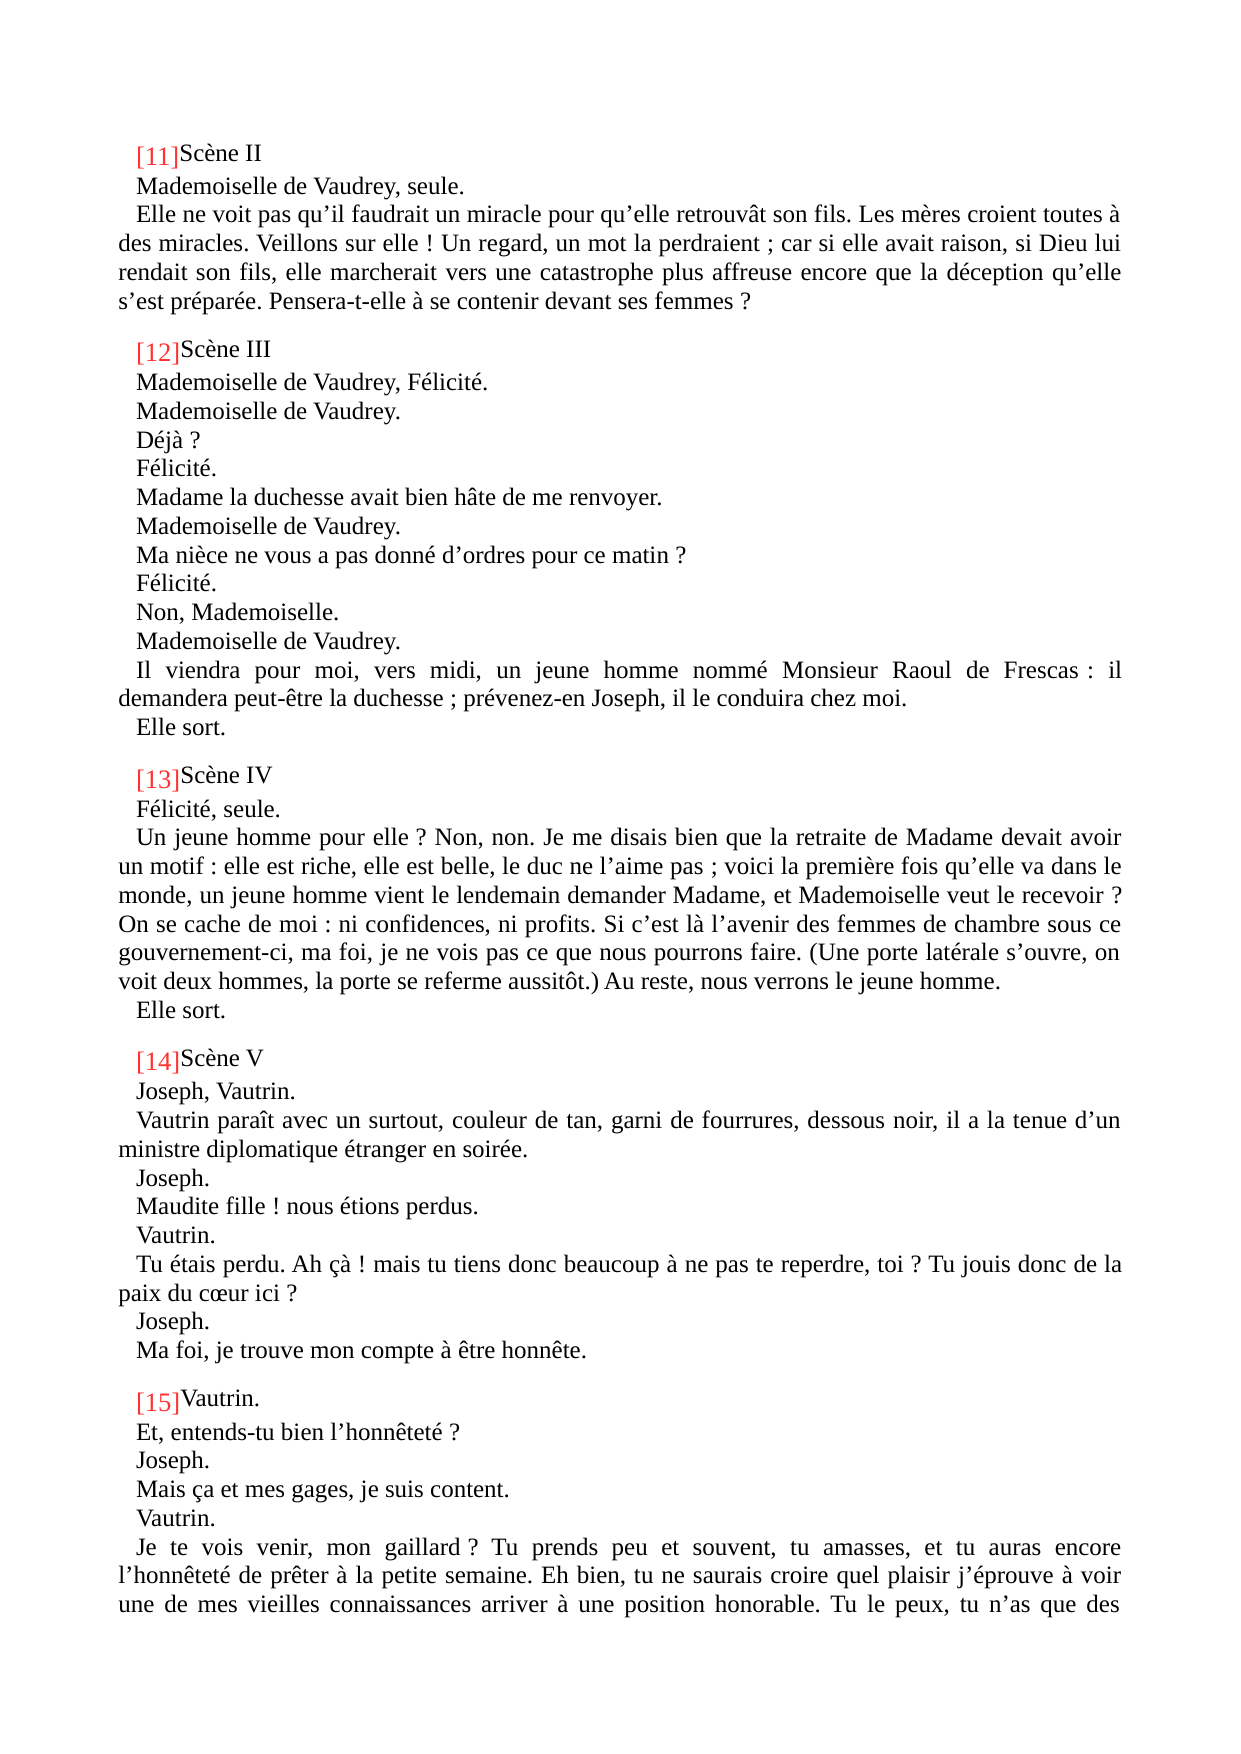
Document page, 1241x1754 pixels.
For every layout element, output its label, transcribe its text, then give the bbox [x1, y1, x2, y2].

text Elle sort. [118, 712, 1122, 741]
text Mais ça et mes gages, je suis content. [118, 1474, 1122, 1503]
text [15]Vautrin. [118, 1364, 1122, 1417]
text Ma foi, je trouve mon compte à être honnête. [118, 1335, 1122, 1364]
text Vautrin. [118, 1220, 1122, 1249]
text Mademoiselle de Vaudrey, Félicité. [118, 367, 1122, 396]
text Il viendra pour moi, vers midi, un jeune homme nommé Monsieur Raoul de Frescas : il demandera peut-être la duchesse ; prévenez-en Joseph, il le conduira chez moi. [118, 655, 1122, 712]
text Et, entends-tu bien l’honnêteté ? [118, 1417, 1122, 1445]
text [13]Scène IV [118, 741, 1122, 794]
text Elle sort. [118, 995, 1122, 1024]
text Joseph, Vautrin. [118, 1076, 1122, 1105]
text [11]Scène II [118, 118, 1122, 171]
text Félicité. [118, 453, 1122, 482]
text Non, Mademoiselle. [118, 597, 1122, 626]
text Je te vois venir, mon gaillard ? Tu prends peu et souvent, tu amasses, et tu auras encore l’honnêteté de prêter à la petite semaine. Eh bien, tu ne saurais croire quel plaisir j’éprouve à voir une de mes vieilles connaissances arriver à une position honorable. Tu le peux, tu n’as que des [118, 1532, 1122, 1618]
text Félicité, seule. [118, 794, 1122, 822]
text Maudite fille ! nous étions perdus. [118, 1191, 1122, 1220]
text Joseph. [118, 1445, 1122, 1474]
text Mademoiselle de Vaudrey. [118, 626, 1122, 655]
text Mademoiselle de Vaudrey. [118, 396, 1122, 425]
text Un jeune homme pour elle ? Non, non. Je me disais bien que la retraite de Madame devait avoir un motif : elle est riche, elle est belle, le duc ne l’aime pas ; voici la première fois qu’elle va dans le monde, un jeune homme vient le lendemain demander Madame, et Mademoiselle veut le recevoir ? On se cache de moi : ni confidences, ni profits. Si c’est là l’avenir des femmes de chambre sous ce gouvernement-ci, ma foi, je ne vois pas ce que nous pourrons faire. (Une porte latérale s’ouvre, on voit deux hommes, la porte se referme aussitôt.) Au reste, nous verrons le jeune homme. [118, 822, 1122, 995]
text Madame la duchesse avait bien hâte de me renvoyer. [118, 482, 1122, 511]
text Tu étais perdu. Ah çà ! mais tu tiens donc beaucoup à ne pas te reperdre, toi ? Tu jouis donc de la paix du cœur ici ? [118, 1249, 1122, 1306]
text Joseph. [118, 1163, 1122, 1191]
text Joseph. [118, 1306, 1122, 1335]
text Ma nièce ne vous a pas donné d’ordres pour ce matin ? [118, 540, 1122, 568]
text [14]Scène V [118, 1024, 1122, 1076]
text Félicité. [118, 568, 1122, 597]
text Vautrin. [118, 1503, 1122, 1532]
text Elle ne voit pas qu’il faudrait un miracle pour qu’elle retrouvât son fils. Les mères croient toutes à des miracles. Veillons sur elle ! Un regard, un mot la perdraient ; car si elle avait raison, si Dieu lui rendait son fils, elle marcherait vers une catastrophe plus affreuse encore que la déception qu’elle s’est préparée. Pensera-t-elle à se contenir devant ses femmes ? [118, 199, 1122, 314]
text Déjà ? [118, 425, 1122, 453]
text Mademoiselle de Vaudrey. [118, 511, 1122, 540]
text [12]Scène III [118, 314, 1122, 367]
text Vautrin paraît avec un surtout, couleur de tan, garni de fourrures, dessous noir, il a la tenue d’un ministre diplomatique étranger en soirée. [118, 1105, 1122, 1163]
text Mademoiselle de Vaudrey, seule. [118, 171, 1122, 199]
